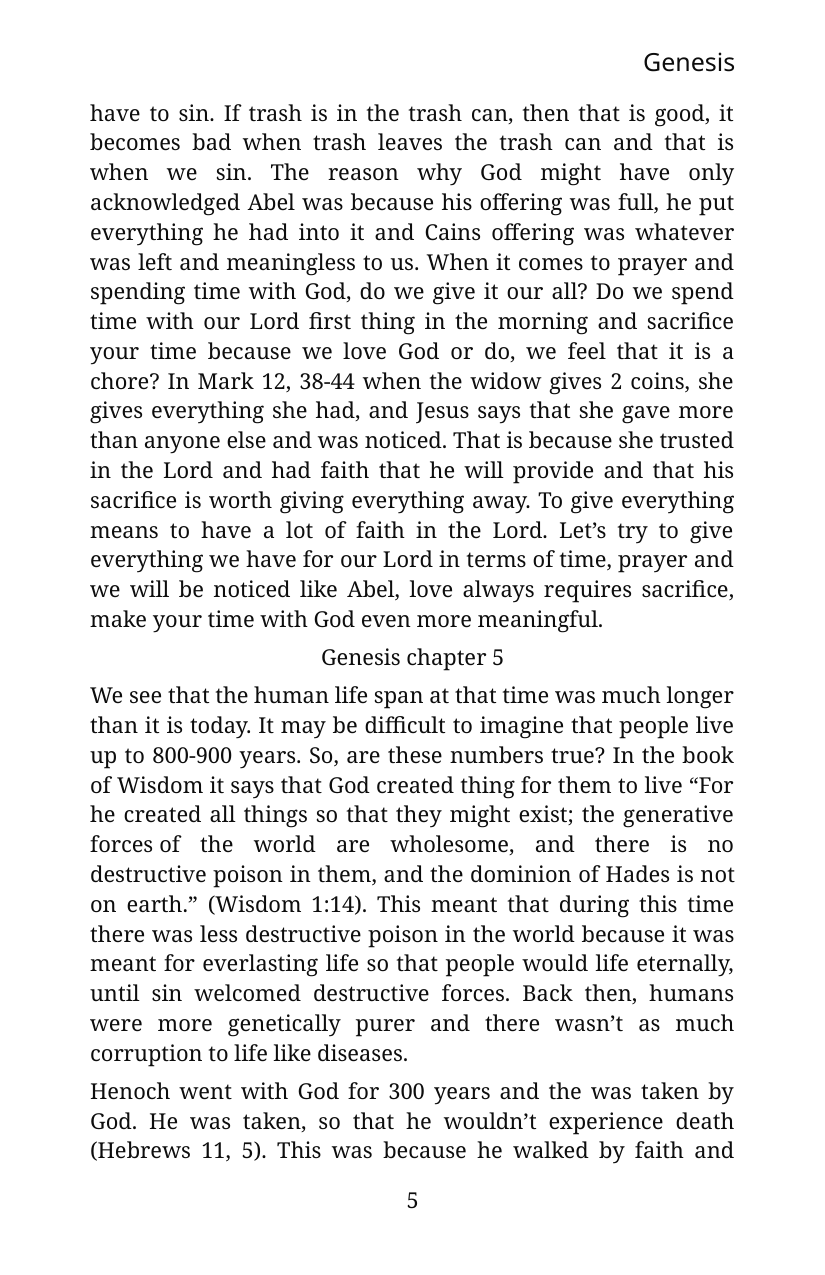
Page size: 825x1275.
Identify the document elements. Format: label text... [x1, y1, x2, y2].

text Henoch went with God for 300 years and the was taken by God. He was taken, so that he wouldn’t experience death (Hebrews 11, 5). This was because he walked by faith and [90, 1076, 735, 1165]
text have to sin. If trash is in the trash can, then that is good, it becomes bad when trash leaves the trash can and that is when we sin. The reason why God might have only acknowledged Abel was because his offering was full, he put everything he had into it and Cains offering was whatever was left and meaningless to us. When it comes to prayer and spending time with God, do we give it our all? Do we spend time with our Lord first thing in the morning and sacrifice your time because we love God or do, we feel that it is a chore? In Mark 12, 38-44 when the widow gives 2 coins, she gives everything she had, and Jesus says that she gave more than anyone else and was noticed. That is because she trusted in the Lord and had faith that he will provide and that his sacrifice is worth giving everything away. To give everything means to have a lot of faith in the Lord. Let’s try to give everything we have for our Lord in terms of time, prayer and we will be noticed like Abel, love always requires sacrifice, make your time with God even more meaningful. [90, 97, 735, 634]
text Genesis chapter 5 [90, 642, 735, 672]
text We see that the human life span at that time was much longer than it is today. It may be difficult to imagine that people live up to 800-900 years. So, are these numbers true? In the book of Wisdom it says that God created thing for them to live “For he created all things so that they might exist; the generative forces of the world are wholesome, and there is no destructive poison in them, and the dominion of Hades is not on earth.” (Wisdom 1:14). This meant that during this time there was less destructive poison in the world because it was meant for everlasting life so that people would life eternally, until sin welcomed destructive forces. Back then, humans were more genetically purer and there wasn’t as much corruption to life like diseases. [90, 680, 735, 1067]
